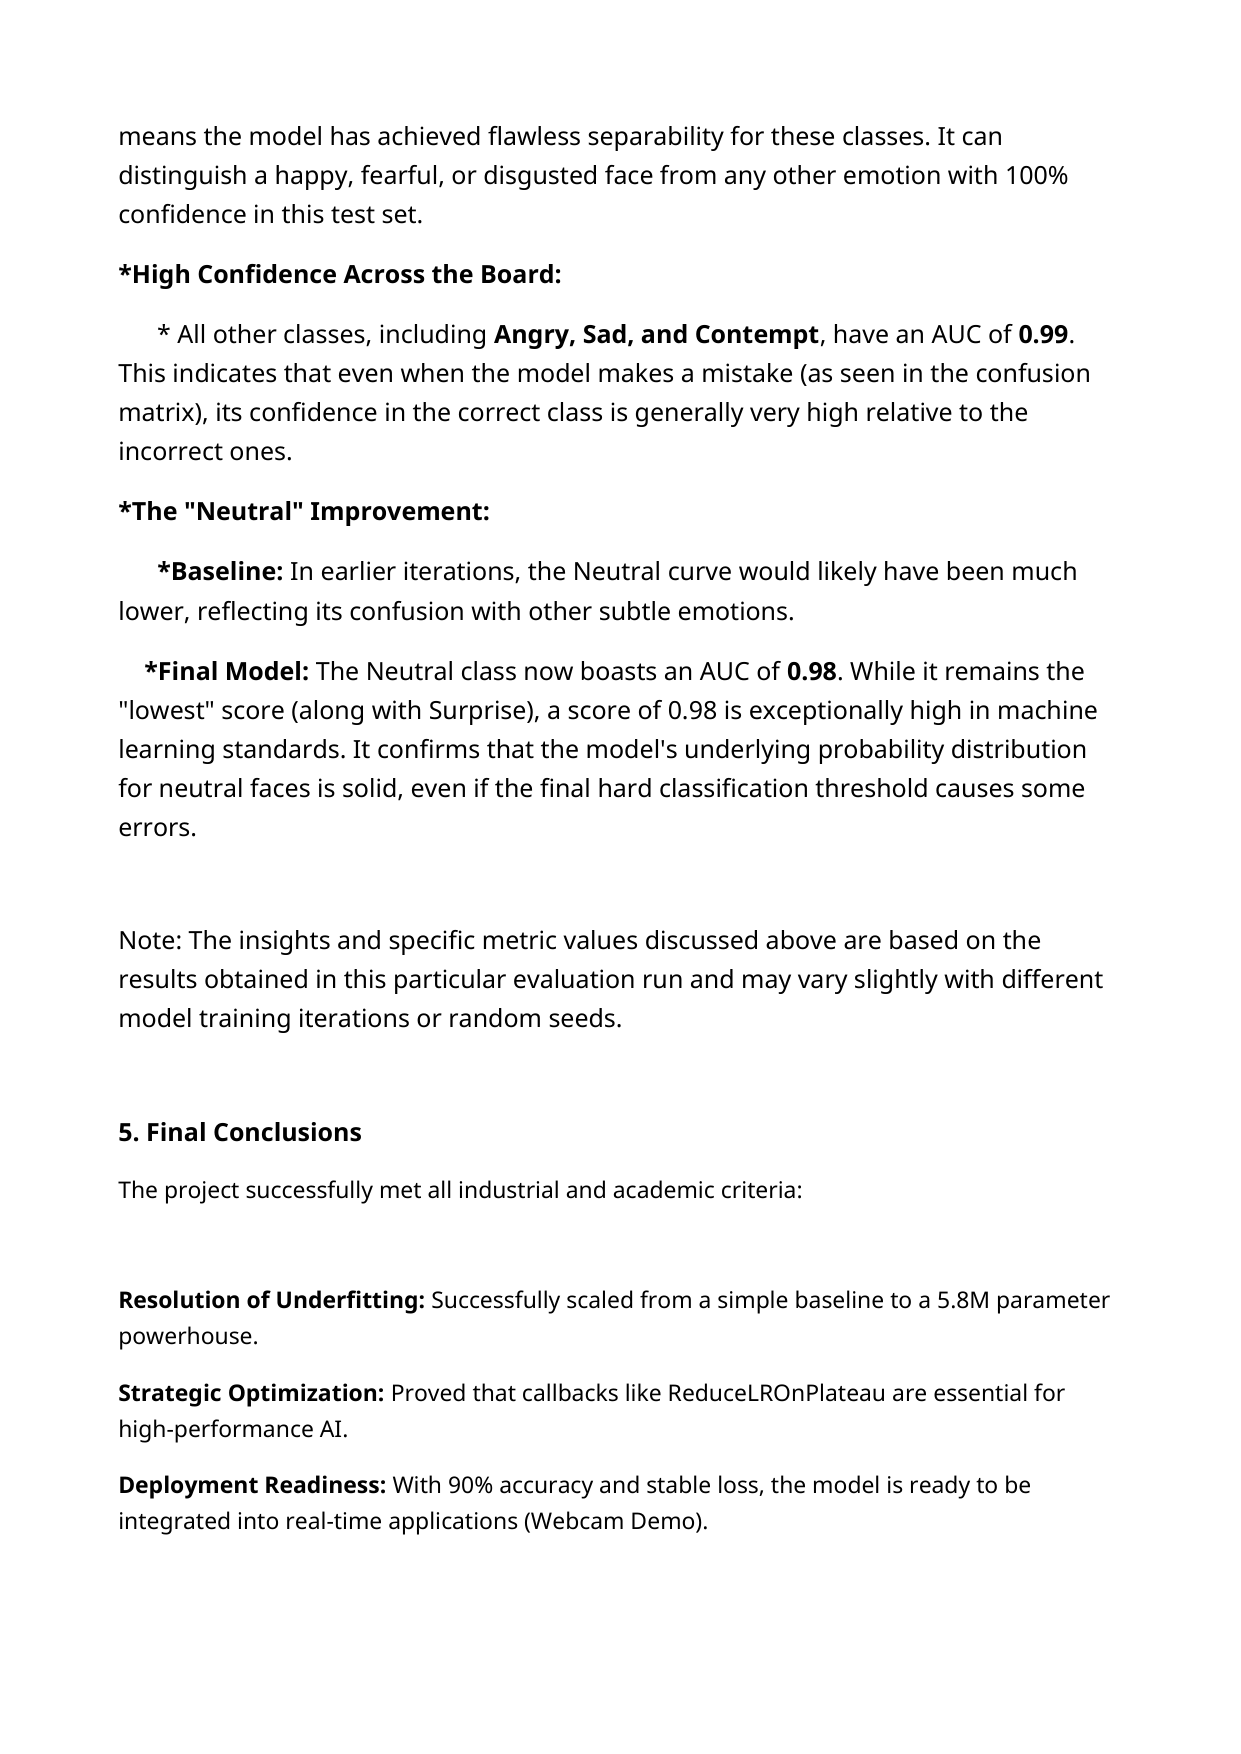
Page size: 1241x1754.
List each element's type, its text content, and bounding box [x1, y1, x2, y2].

text *High Confidence Across the Board: [118, 256, 1122, 291]
text Note: The insights and specific metric values discussed above are based on the results obtained in this particular evaluation run and may vary slightly with different model training iterations or random seeds. [118, 923, 1122, 1035]
text The project successfully met all industrial and academic criteria: [118, 1174, 1122, 1205]
text means the model has achieved flawless separability for these classes. It can distinguish a happy, fearful, or disgusted face from any other emotion with 100% confidence in this test set. [118, 118, 1122, 231]
text Deployment Readiness: With 90% accuracy and stable loss, the model is ready to be integrated into real-time applications (Webcam Demo). [118, 1469, 1122, 1537]
text * All other classes, including Angry, Sad, and Contempt, have an AUC of 0.99. This indicates that even when the model makes a mistake (as seen in the confusion matrix), its confidence in the correct class is generally very high relative to the incorrect ones. [118, 316, 1122, 468]
text 5. Final Conclusions [118, 1114, 1122, 1148]
text *The "Neutral" Improvement: [118, 494, 1122, 528]
text *Final Model: The Neutral class now boasts an AUC of 0.98. While it remains the "lowest" score (along with Surprise), a score of 0.98 is exceptionally high in machine learning standards. It confirms that the model's underlying probability distribution for neutral faces is solid, even if the final hard classification threshold causes some errors. [118, 653, 1122, 844]
text Strategic Optimization: Proved that callbacks like ReduceLROnPlateau are essential for high-performance AI. [118, 1377, 1122, 1444]
text *Baseline: In earlier iterations, the Neutral curve would likely have been much lower, reflecting its confusion with other subtle emotions. [118, 554, 1122, 627]
text Resolution of Underfitting: Successfully scaled from a simple baseline to a 5.8M parameter powerhouse. [118, 1284, 1122, 1351]
